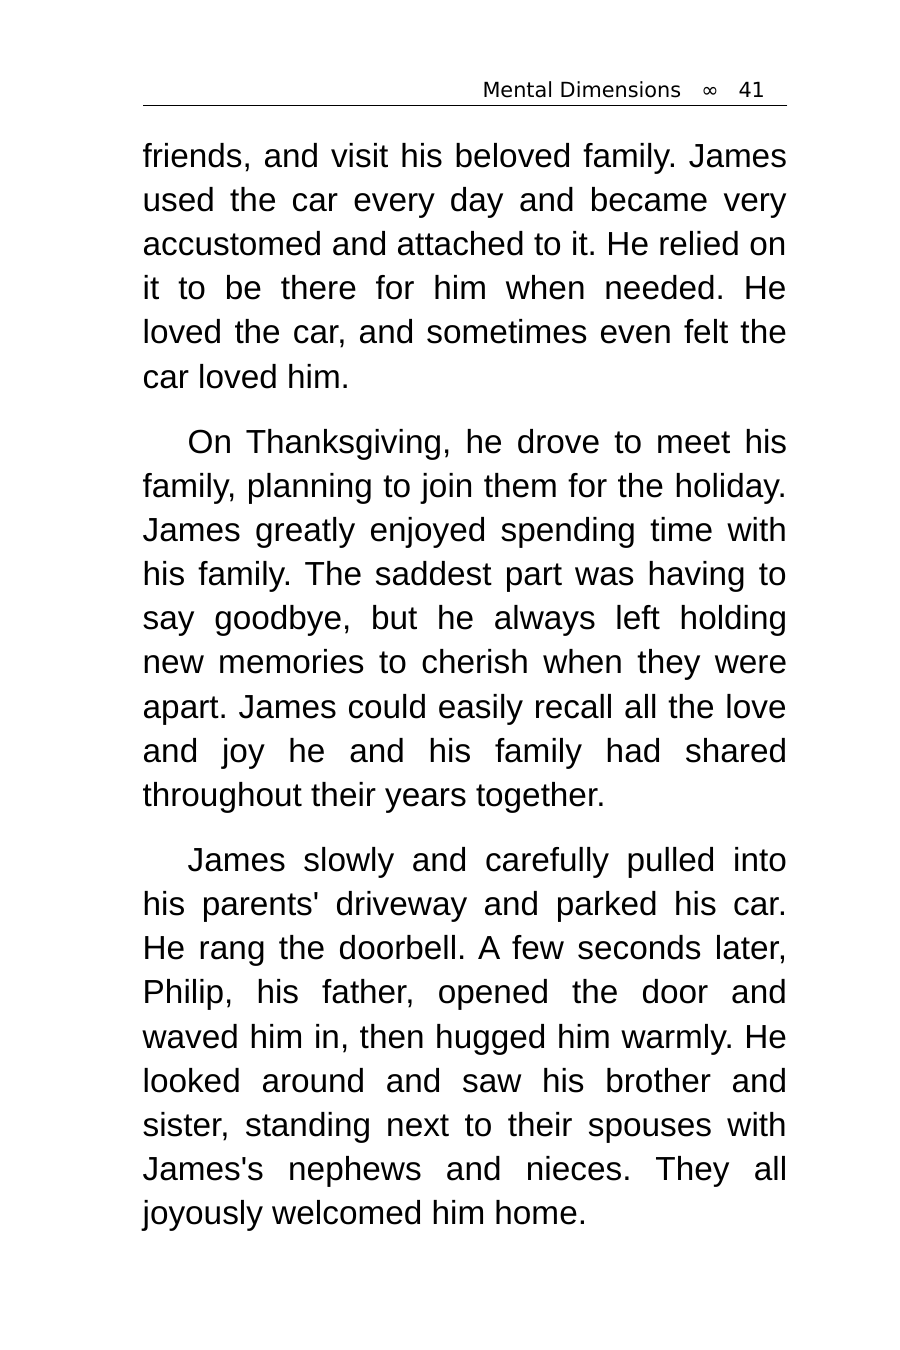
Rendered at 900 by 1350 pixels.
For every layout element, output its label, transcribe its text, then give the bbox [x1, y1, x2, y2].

text On Thanksgiving, he drove to meet his family, planning to join them for the holiday. James greatly enjoyed spending time with his family. The saddest part was having to say goodbye, but he always left holding new memories to cherish when they were apart. James could easily recall all the love and joy he and his family had shared throughout their years together. [142, 422, 787, 813]
text friends, and visit his beloved family. James used the car every day and became very accustomed and attached to it. He relied on it to be there for him when needed. He loved the car, and sometimes even felt the car loved him. [142, 136, 787, 395]
text James slowly and carefully pulled into his parents' driveway and parked his car. He rang the doorbell. A few seconds later, Philip, his father, opened the door and waved him in, then hugged him warmly. He looked around and saw his brother and sister, standing next to their spouses with James's nephews and nieces. They all joyously welcomed him home. [142, 840, 787, 1232]
